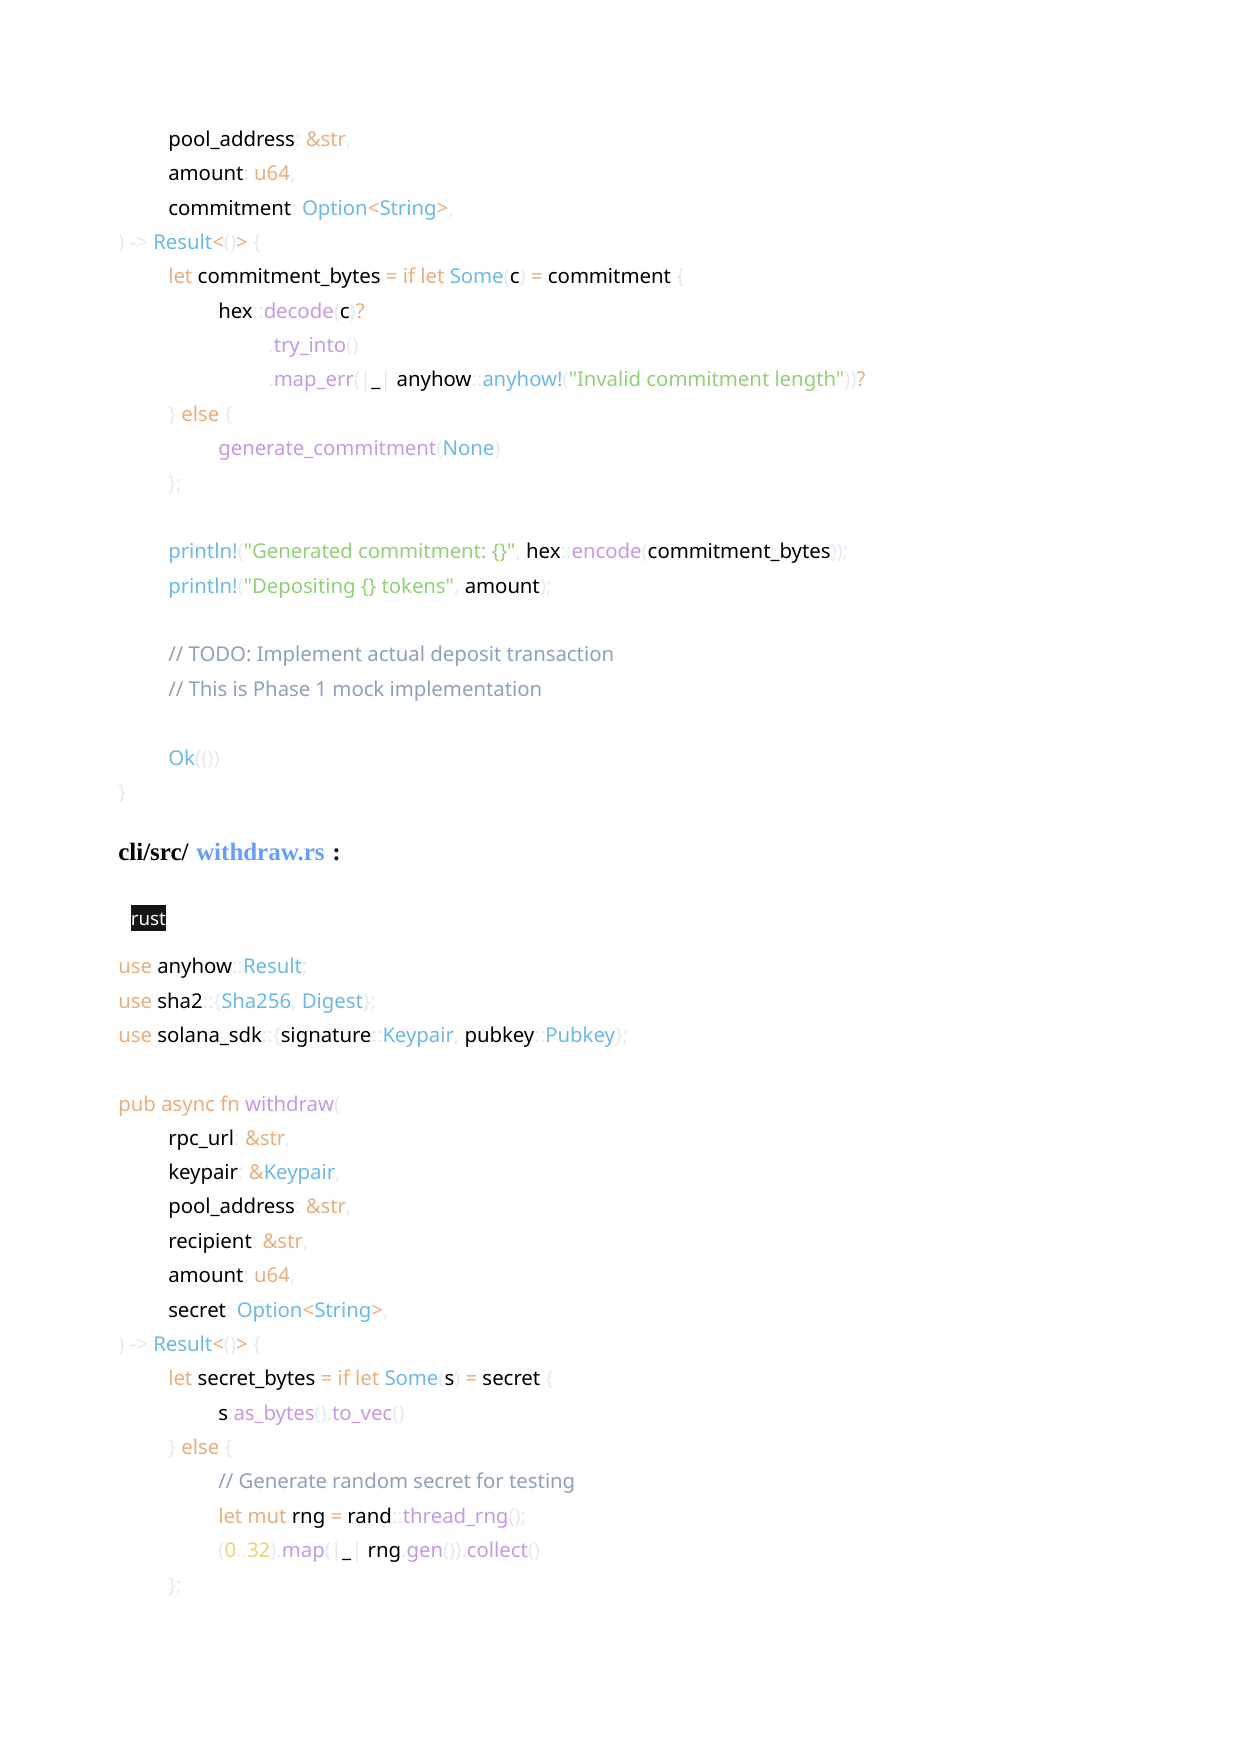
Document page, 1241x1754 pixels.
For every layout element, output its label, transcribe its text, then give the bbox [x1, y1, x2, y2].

text : [332, 831, 1122, 871]
text withdraw.rs [193, 834, 327, 868]
text }; [118, 462, 1122, 496]
text amount: u64, [118, 152, 1122, 187]
text pub async fn withdraw( [118, 1083, 1122, 1117]
text println!("Generated commitment: {}", hex::encode(commitment_bytes)); [118, 531, 1122, 565]
text ) -> Result<()> { [118, 1323, 1122, 1358]
text let secret_bytes = if let Some(s) = secret { [118, 1358, 1122, 1392]
text s.as_bytes().to_vec() [118, 1392, 1122, 1426]
text .try_into() [118, 324, 1122, 359]
text // TODO: Implement actual deposit transaction [118, 634, 1122, 668]
text // This is Phase 1 mock implementation [118, 668, 1122, 702]
text .map_err(|_| anyhow::anyhow!("Invalid commitment length"))? [118, 359, 1122, 393]
text cli/src/ [118, 831, 189, 871]
text rpc_url: &str, [118, 1117, 1122, 1151]
text }; [118, 1564, 1122, 1598]
text commitment: Option<String>, [118, 187, 1122, 221]
text keypair: &Keypair, [118, 1151, 1122, 1186]
text hex::decode(c)? [118, 290, 1122, 324]
text use sha2::{Sha256, Digest}; [118, 979, 1122, 1014]
text } else { [118, 393, 1122, 427]
text use solana_sdk::{signature::Keypair, pubkey::Pubkey}; [118, 1014, 1122, 1048]
text amount: u64, [118, 1254, 1122, 1289]
text let mut rng = rand::thread_rng(); [118, 1495, 1122, 1529]
text rust [131, 902, 1122, 931]
text generate_commitment(None) [118, 427, 1122, 462]
text } else { [118, 1426, 1122, 1461]
text secret: Option<String>, [118, 1289, 1122, 1323]
text // Generate random secret for testing [118, 1461, 1122, 1495]
text recipient: &str, [118, 1220, 1122, 1254]
text Ok(()) [118, 737, 1122, 771]
text pool_address: &str, [118, 118, 1122, 152]
text ) -> Result<()> { [118, 221, 1122, 256]
text let commitment_bytes = if let Some(c) = commitment { [118, 256, 1122, 290]
text use anyhow::Result; [118, 945, 1122, 979]
text (0..32).map(|_| rng.gen()).collect() [118, 1529, 1122, 1564]
text } [118, 771, 1122, 806]
text println!("Depositing {} tokens", amount); [118, 565, 1122, 599]
text pool_address: &str, [118, 1186, 1122, 1220]
